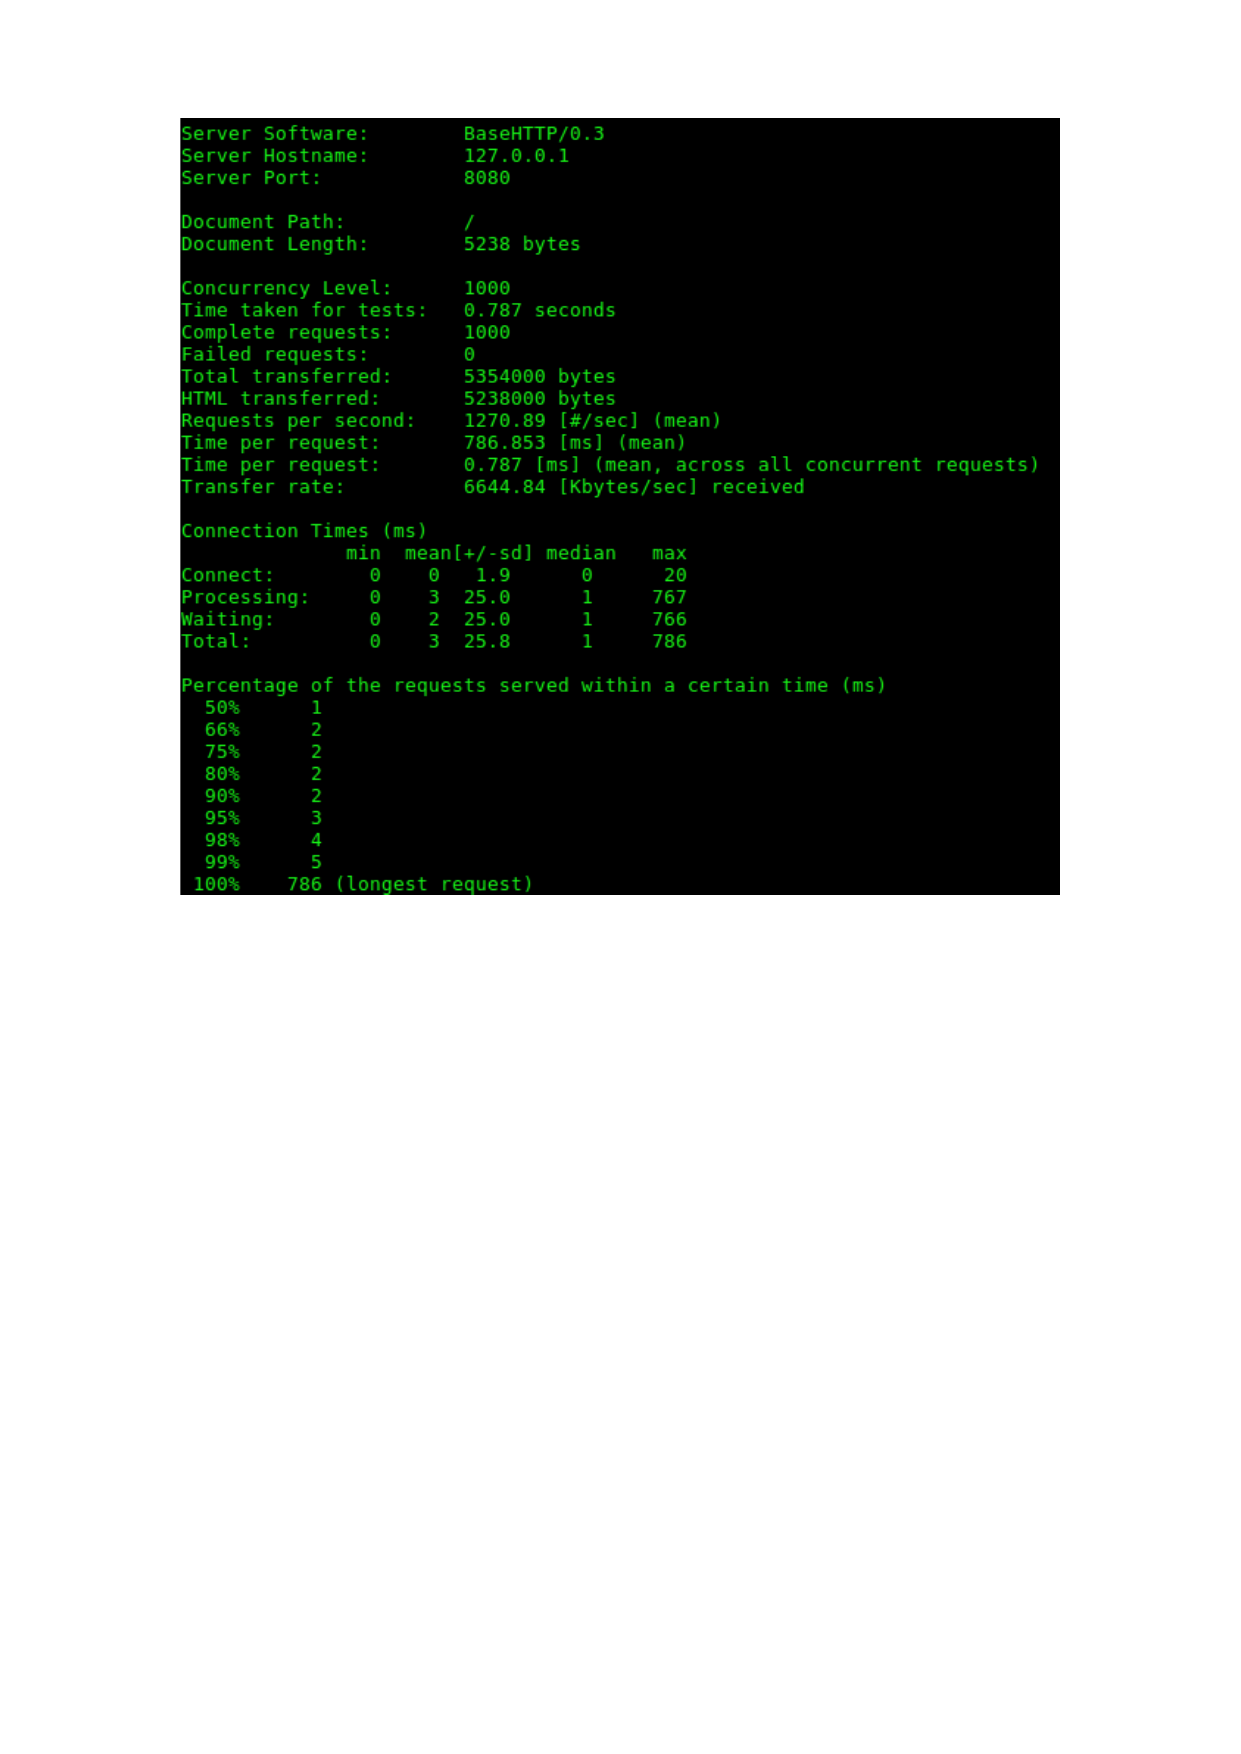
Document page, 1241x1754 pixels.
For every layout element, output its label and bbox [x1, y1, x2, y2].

picture [180, 118, 1060, 895]
